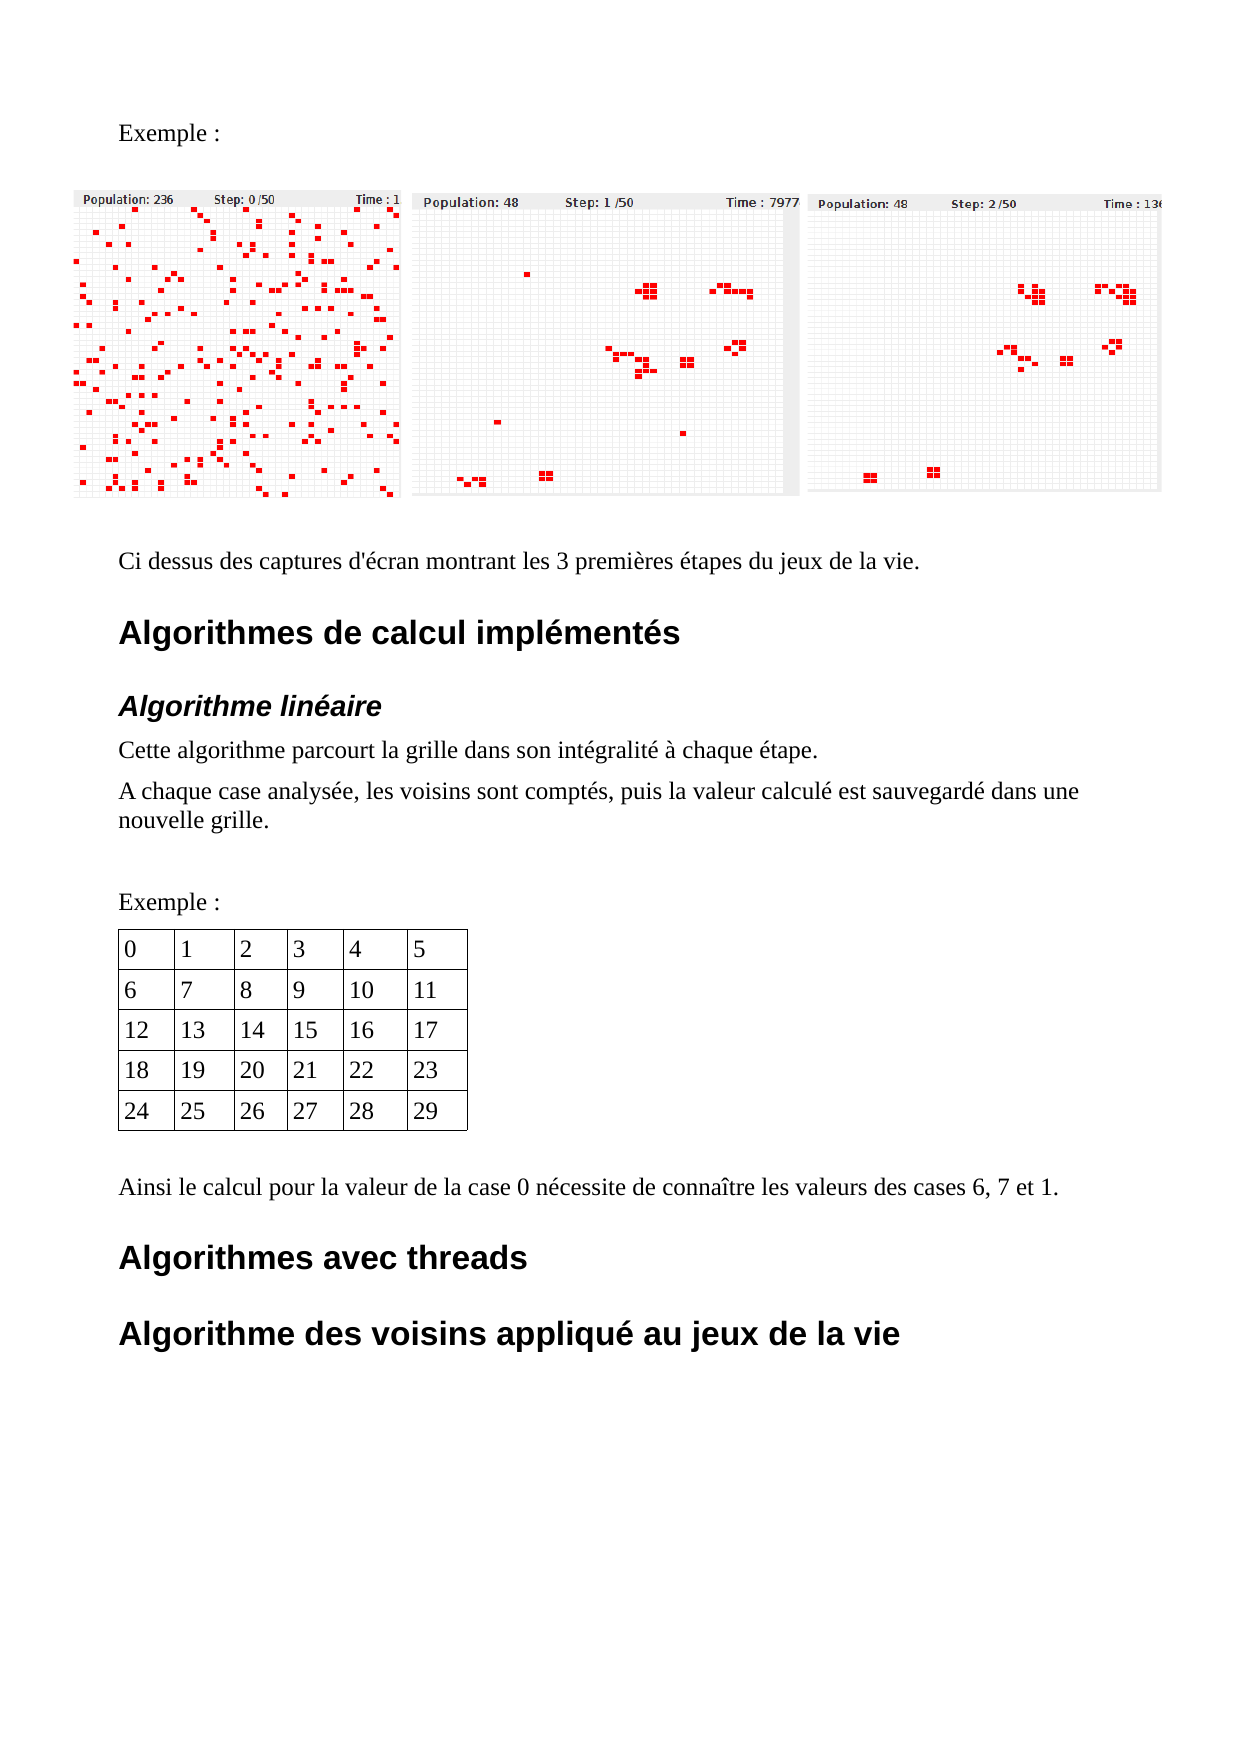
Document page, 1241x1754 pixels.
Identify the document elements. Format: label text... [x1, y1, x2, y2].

table_cell 7 [175, 970, 234, 1009]
table_cell 6 [119, 970, 174, 1009]
table_cell 20 [235, 1051, 287, 1090]
table_cell 16 [344, 1010, 407, 1049]
table_cell 24 [119, 1091, 174, 1130]
text Ci dessus des captures d'écran montrant les 3 premières étapes du jeux de la vie. [118, 546, 1122, 575]
table_cell 11 [408, 970, 467, 1009]
subtitle Algorithme linéaire [118, 689, 1122, 722]
table_cell 15 [288, 1010, 343, 1049]
table_header 3 [288, 930, 343, 969]
table_header 4 [344, 930, 407, 969]
picture [412, 193, 800, 496]
table_cell 10 [344, 970, 407, 1009]
subtitle Algorithmes de calcul implémentés [118, 613, 1122, 651]
subtitle Algorithmes avec threads [118, 1238, 1122, 1276]
table_cell 21 [288, 1051, 343, 1090]
table_cell 22 [344, 1051, 407, 1090]
table_cell 8 [235, 970, 287, 1009]
text Exemple : [118, 118, 1122, 147]
table_cell 25 [175, 1091, 234, 1130]
table_cell 14 [235, 1010, 287, 1049]
table_cell 27 [288, 1091, 343, 1130]
table_cell 19 [175, 1051, 234, 1090]
table_cell 13 [175, 1010, 234, 1049]
table_cell 18 [119, 1051, 174, 1090]
text A chaque case analysée, les voisins sont comptés, puis la valeur calculé est sauvegardé dans une nouvelle grille. [118, 776, 1122, 834]
table_cell 28 [344, 1091, 407, 1130]
text Ainsi le calcul pour la valeur de la case 0 nécessite de connaître les valeurs des cases 6, 7 et 1. [118, 1172, 1122, 1200]
table_cell 29 [408, 1091, 467, 1130]
table_cell 17 [408, 1010, 467, 1049]
text Exemple : [118, 887, 1122, 916]
subtitle Algorithme des voisins appliqué au jeux de la vie [118, 1314, 1122, 1353]
text Cette algorithme parcourt la grille dans son intégralité à chaque étape. [118, 735, 1122, 764]
table_header 0 [119, 930, 174, 969]
picture [73, 190, 402, 498]
picture [807, 194, 1162, 492]
table_header 2 [235, 930, 287, 969]
table_header 1 [175, 930, 234, 969]
table_header 5 [408, 930, 467, 969]
table_cell 23 [408, 1051, 467, 1090]
table_cell 12 [119, 1010, 174, 1049]
table_cell 9 [288, 970, 343, 1009]
table_cell 26 [235, 1091, 287, 1130]
